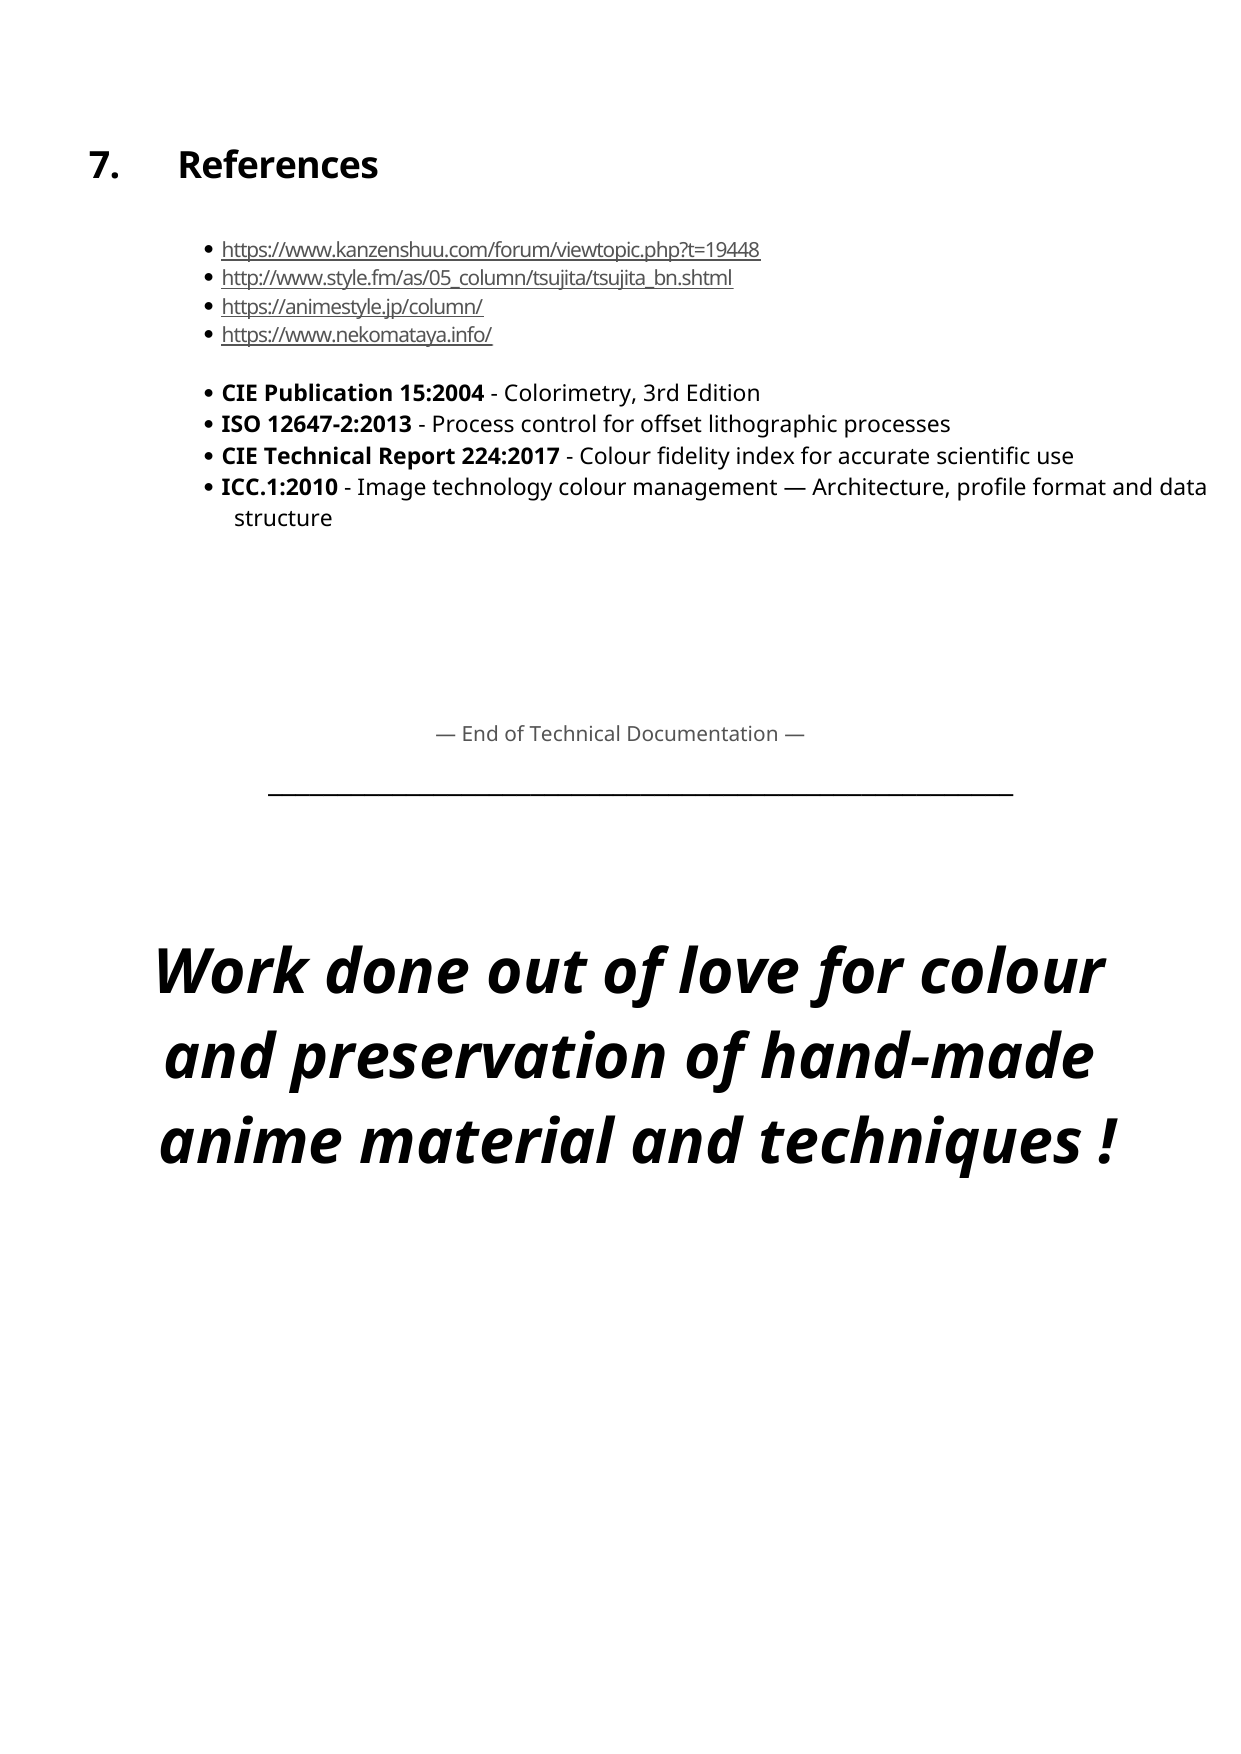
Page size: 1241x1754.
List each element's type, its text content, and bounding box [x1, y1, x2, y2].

text ────────────────────────────────────────────────────── [88, 779, 1193, 811]
list https://www.nekomataya.info/ [204, 320, 1240, 349]
list https://animestyle.jp/column/ [204, 292, 1240, 320]
list CIE Publication 15:2004 - Colorimetry, 3rd Edition [204, 377, 1240, 408]
list https://www.kanzenshuu.com/forum/viewtopic.php?t=19448 [204, 235, 1240, 263]
subtitle 7. References [88, 138, 1211, 189]
list CIE Technical Report 224:2017 - Colour fidelity index for accurate scientific use [204, 440, 1240, 471]
text — End of Technical Documentation — [88, 719, 1152, 779]
list ISO 12647-2:2013 - Process control for offset lithographic processes [204, 408, 1240, 440]
list http://www.style.fm/as/05_column/tsujita/tsujita_bn.shtml [204, 263, 1240, 292]
list ICC.1:2010 - Image technology colour management — Architecture, profile format and data structure [204, 471, 1240, 533]
text Work done out of love for colour and preservation of hand-made anime material and techniques ! [35, 842, 1240, 1182]
